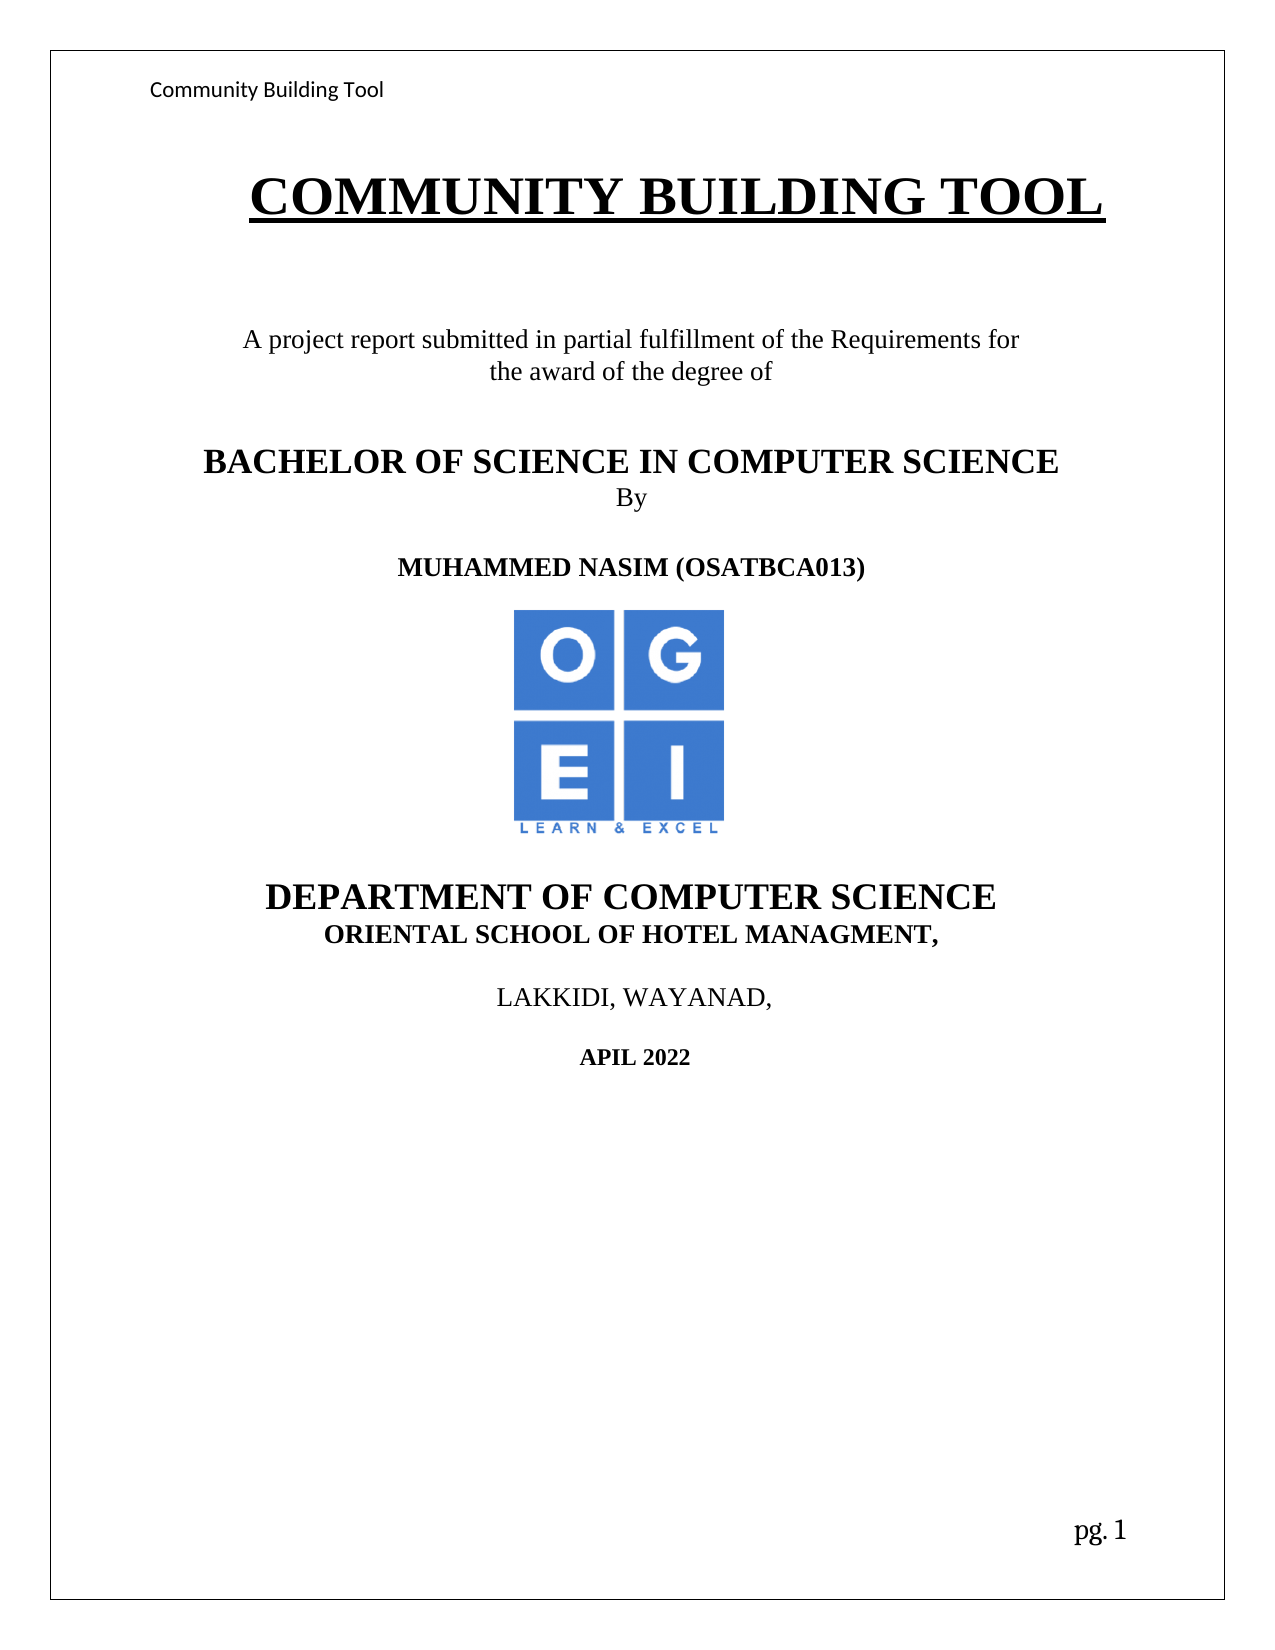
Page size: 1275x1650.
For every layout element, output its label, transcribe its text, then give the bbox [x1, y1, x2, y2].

text By [234, 481, 1029, 512]
text APIL 2022 [414, 1043, 849, 1071]
picture [504, 600, 734, 843]
text LAKKIDI, WAYANAD, [414, 981, 849, 1012]
text A project report submitted in partial fulfillment of the Requirements for the award of the degree of [233, 323, 1029, 386]
text ORIENTAL SCHOOL OF HOTEL MANAGMENT, [161, 918, 1101, 950]
text COMMUNITY BUILDING TOOL [229, 167, 1125, 226]
text BACHELOR OF SCIENCE IN COMPUTER SCIENCE [162, 440, 1101, 481]
text MUHAMMED NASIM (OSATBCA013) [361, 551, 902, 582]
text DEPARTMENT OF COMPUTER SCIENCE [233, 874, 1029, 918]
